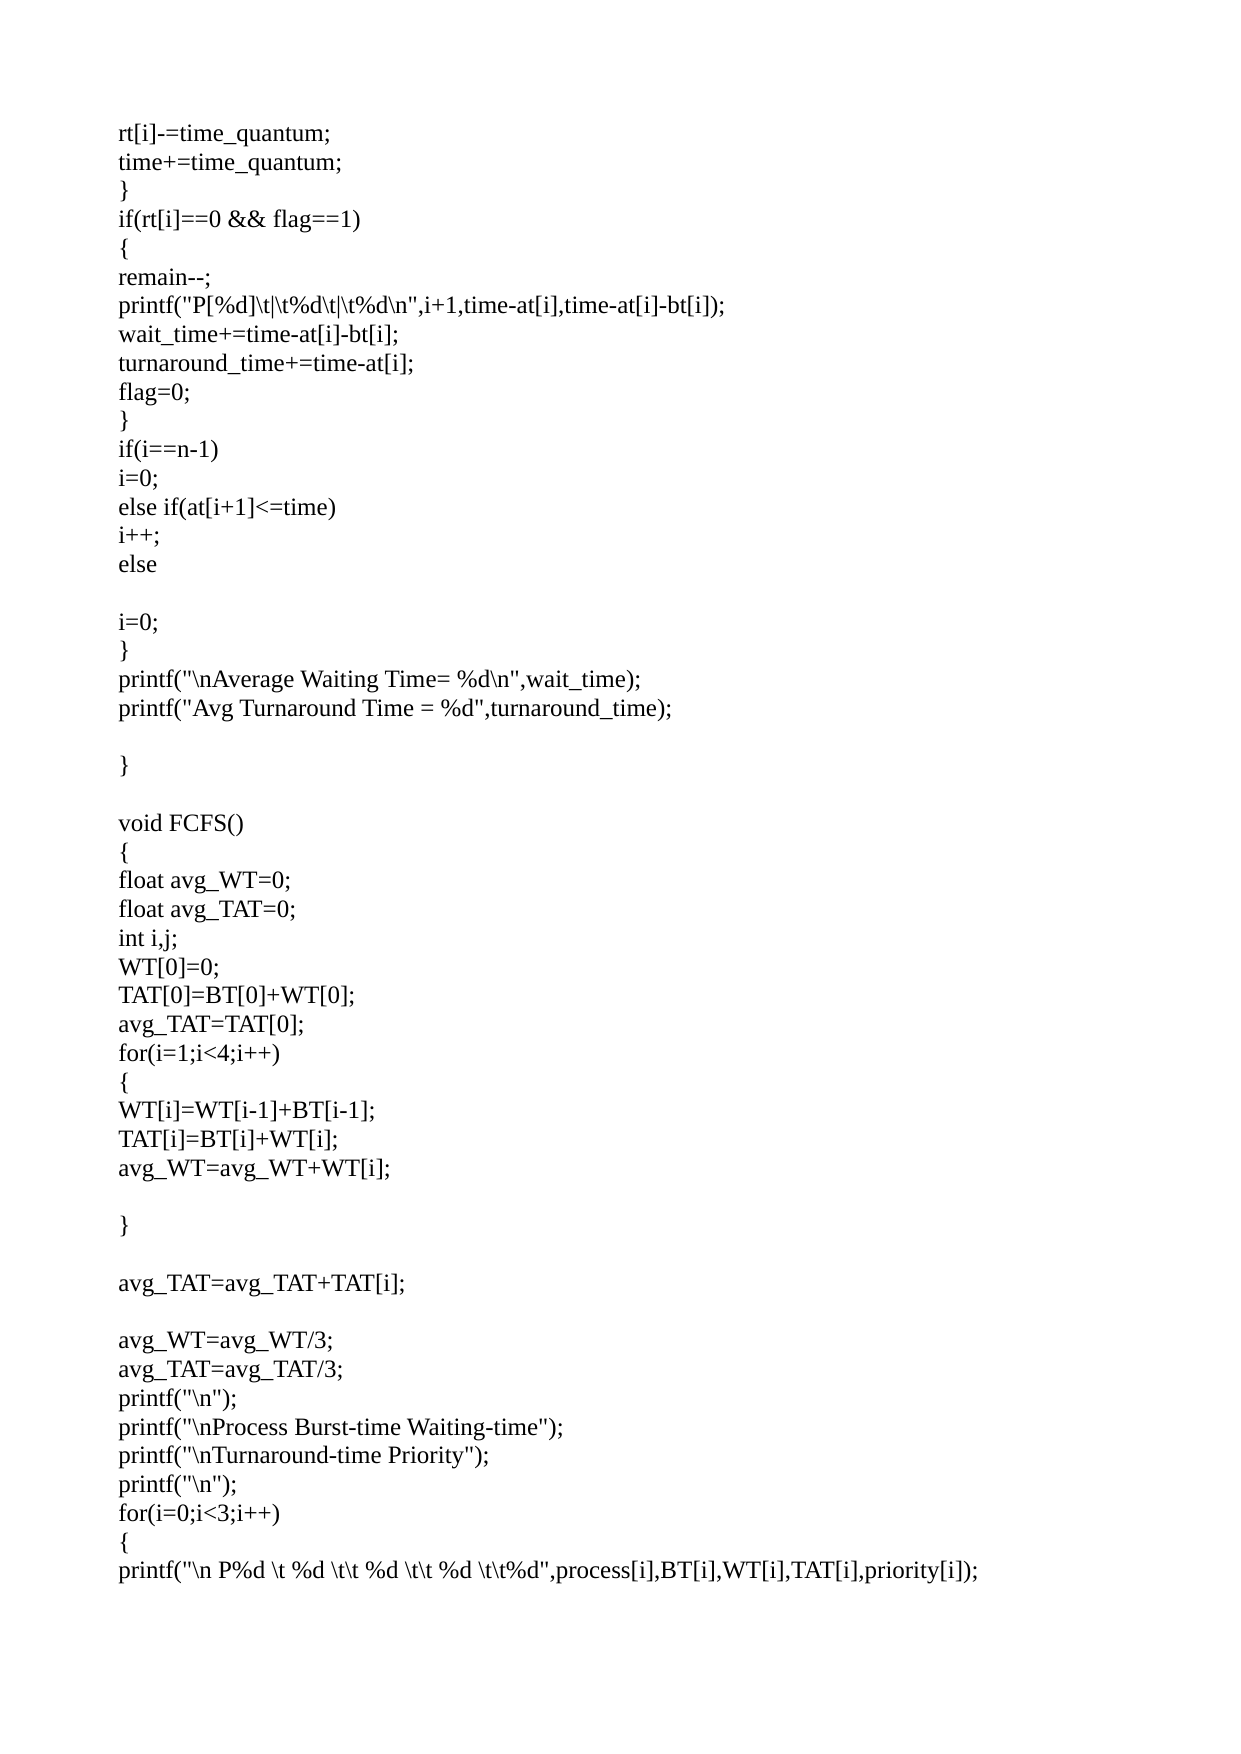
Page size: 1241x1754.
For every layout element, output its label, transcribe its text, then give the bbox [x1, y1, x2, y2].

text i++; [118, 521, 1122, 549]
text if(i==n-1) [118, 434, 1122, 463]
text flag=0; [118, 377, 1122, 406]
text float avg_TAT=0; [118, 894, 1122, 923]
text printf("\nProcess Burst-time Waiting-time"); [118, 1412, 1122, 1441]
text avg_TAT=avg_TAT/3; [118, 1354, 1122, 1383]
text printf("Avg Turnaround Time = %d",turnaround_time); [118, 693, 1122, 722]
text turnaround_time+=time-at[i]; [118, 348, 1122, 377]
text avg_TAT=avg_TAT+TAT[i]; [118, 1268, 1122, 1297]
text for(i=0;i<3;i++) [118, 1498, 1122, 1527]
text wait_time+=time-at[i]-bt[i]; [118, 319, 1122, 348]
text for(i=1;i<4;i++) [118, 1038, 1122, 1067]
text TAT[0]=BT[0]+WT[0]; [118, 981, 1122, 1009]
text void FCFS() [118, 808, 1122, 837]
text { [118, 837, 1122, 866]
text WT[i]=WT[i-1]+BT[i-1]; [118, 1096, 1122, 1124]
text printf("\nAverage Waiting Time= %d\n",wait_time); [118, 664, 1122, 693]
text } [118, 751, 1122, 779]
text remain--; [118, 262, 1122, 291]
text avg_WT=avg_WT/3; [118, 1326, 1122, 1354]
text if(rt[i]==0 && flag==1) [118, 204, 1122, 233]
text else [118, 549, 1122, 578]
text printf("\nTurnaround-time Priority"); [118, 1441, 1122, 1469]
text } [118, 176, 1122, 204]
text } [118, 636, 1122, 664]
text i=0; [118, 463, 1122, 492]
text printf("\n"); [118, 1383, 1122, 1412]
text WT[0]=0; [118, 952, 1122, 981]
text printf("\n"); [118, 1469, 1122, 1498]
text time+=time_quantum; [118, 147, 1122, 176]
text rt[i]-=time_quantum; [118, 118, 1122, 147]
text { [118, 1527, 1122, 1556]
text i=0; [118, 607, 1122, 636]
text } [118, 406, 1122, 434]
text { [118, 1067, 1122, 1096]
text else if(at[i+1]<=time) [118, 492, 1122, 521]
text { [118, 233, 1122, 262]
text avg_WT=avg_WT+WT[i]; [118, 1153, 1122, 1182]
text printf("\n P%d \t %d \t\t %d \t\t %d \t\t%d",process[i],BT[i],WT[i],TAT[i],priority[i]); [118, 1556, 1122, 1584]
text avg_TAT=TAT[0]; [118, 1009, 1122, 1038]
text printf("P[%d]\t|\t%d\t|\t%d\n",i+1,time-at[i],time-at[i]-bt[i]); [118, 291, 1122, 319]
text } [118, 1211, 1122, 1239]
text float avg_WT=0; [118, 866, 1122, 894]
text int i,j; [118, 923, 1122, 952]
text TAT[i]=BT[i]+WT[i]; [118, 1124, 1122, 1153]
